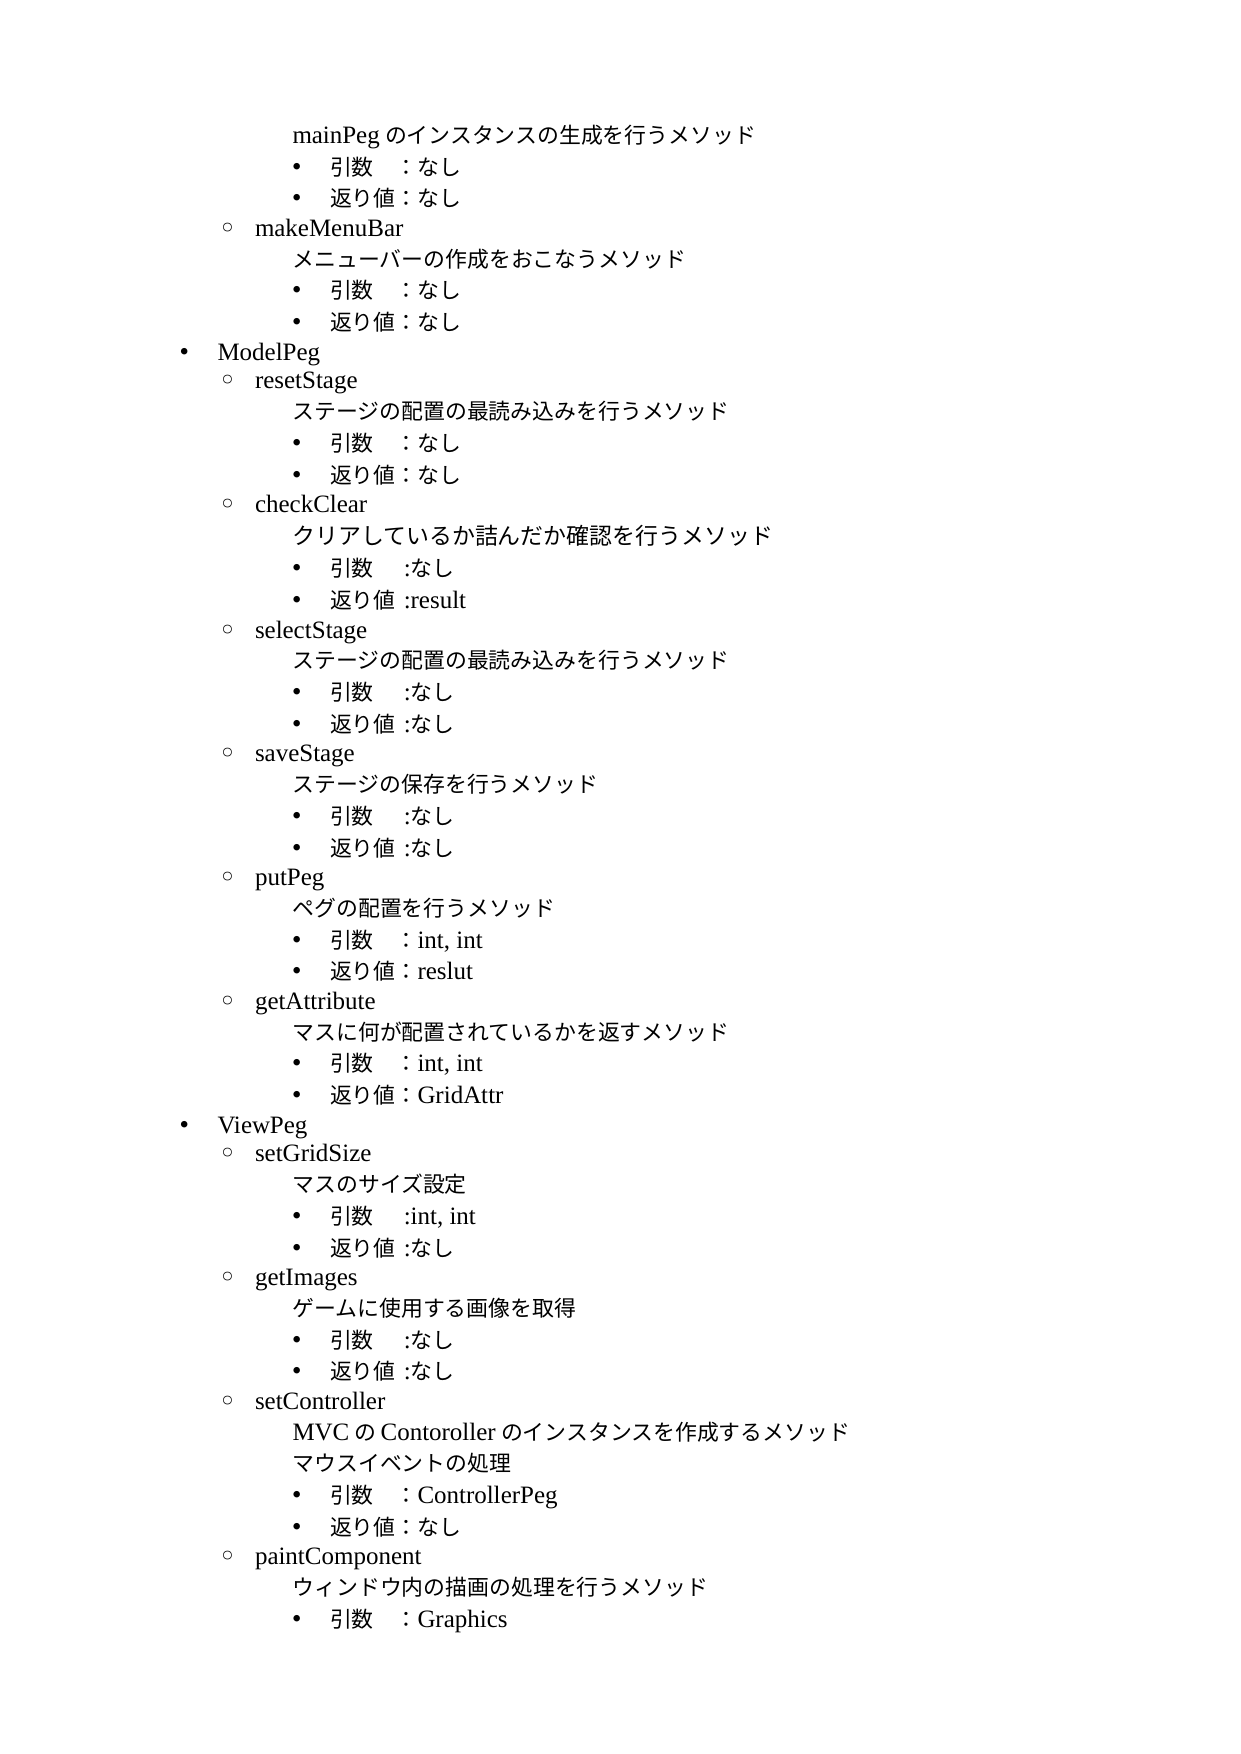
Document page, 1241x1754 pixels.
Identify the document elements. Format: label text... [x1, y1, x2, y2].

list getImages [217, 1262, 1122, 1291]
list ステージの保存を行うメソッド [255, 767, 1122, 799]
list ModelPeg [180, 337, 1122, 366]
list selectStage [217, 615, 1122, 643]
list checkClear [217, 489, 1122, 518]
list 返り値 :なし [292, 831, 1122, 862]
list putPeg [217, 862, 1122, 891]
list 引数 ：ControllerPeg [292, 1478, 1122, 1510]
list マウスイベントの処理 [255, 1446, 1122, 1478]
list 返り値：reslut [292, 954, 1122, 986]
list ViewPeg [180, 1110, 1122, 1138]
list setGridSize [217, 1138, 1122, 1167]
list 引数 ：Graphics [292, 1602, 1122, 1633]
list saveStage [217, 738, 1122, 767]
list setController [217, 1386, 1122, 1415]
list 返り値 :result [292, 583, 1122, 615]
list mainPegのインスタンスの生成を行うメソッド [255, 118, 1122, 150]
list paintComponent [217, 1541, 1122, 1570]
list 引数 ：int, int [292, 923, 1122, 954]
list 返り値：なし [292, 305, 1122, 337]
list ウィンドウ内の描画の処理を行うメソッド [255, 1570, 1122, 1602]
list 引数 :なし [292, 551, 1122, 583]
list 引数 ：なし [292, 426, 1122, 458]
list クリアしているか詰んだか確認を行うメソッド [255, 518, 1122, 551]
list getAttribute [217, 986, 1122, 1015]
list 返り値：GridAttr [292, 1078, 1122, 1110]
list 返り値：なし [292, 181, 1122, 213]
list マスに何が配置されているかを返すメソッド [255, 1015, 1122, 1046]
list 引数 ：int, int [292, 1046, 1122, 1078]
list resetStage [217, 366, 1122, 394]
list 返り値 :なし [292, 707, 1122, 738]
list 引数 ：なし [292, 273, 1122, 305]
list makeMenuBar [217, 213, 1122, 242]
list ゲームに使用する画像を取得 [255, 1291, 1122, 1323]
list マスのサイズ設定 [255, 1167, 1122, 1199]
list 返り値 :なし [292, 1231, 1122, 1262]
list 引数 :int, int [292, 1199, 1122, 1231]
list 返り値：なし [292, 1510, 1122, 1541]
list メニューバーの作成をおこなうメソッド [255, 242, 1122, 273]
list MVCのContorollerのインスタンスを作成するメソッド [255, 1415, 1122, 1446]
list 引数 :なし [292, 799, 1122, 831]
list ペグの配置を行うメソッド [255, 891, 1122, 923]
list 引数 ：なし [292, 150, 1122, 181]
list 引数 :なし [292, 1323, 1122, 1354]
list ステージの配置の最読み込みを行うメソッド [255, 643, 1122, 675]
list 返り値 :なし [292, 1354, 1122, 1386]
list 返り値：なし [292, 458, 1122, 489]
list ステージの配置の最読み込みを行うメソッド [255, 394, 1122, 426]
list 引数 :なし [292, 675, 1122, 707]
